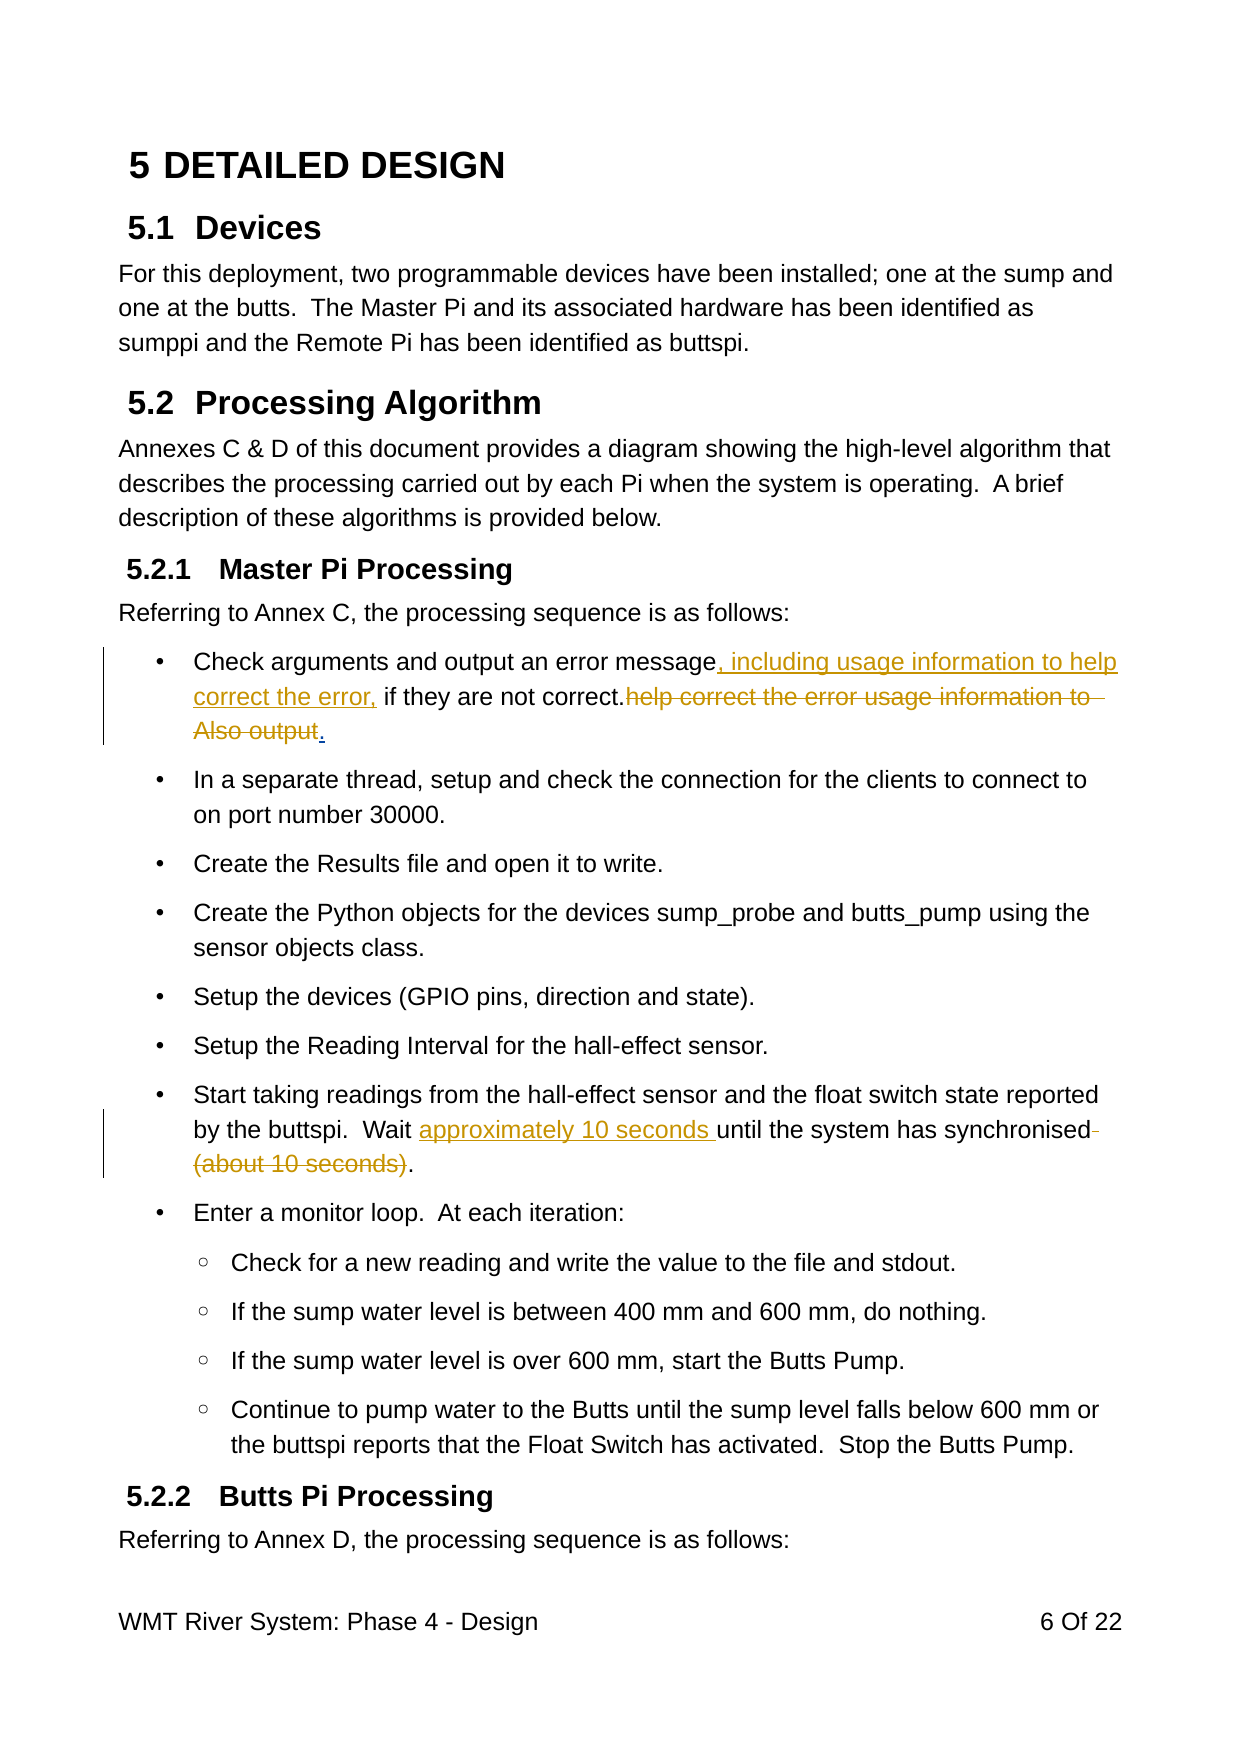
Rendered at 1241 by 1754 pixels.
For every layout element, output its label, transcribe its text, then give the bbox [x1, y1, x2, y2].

list In a separate thread, setup and check the connection for the clients to connect to on port number 30000. [156, 765, 1122, 829]
list Setup the devices (GPIO pins, direction and state). [156, 982, 1122, 1011]
list Start taking readings from the hall-effect sensor and the float switch state reported by the buttspi. Wait approximately 10 seconds until the system has synchronised. [156, 1080, 1122, 1178]
list Create the Python objects for the devices sump_probe and butts_pump using the sensor objects class. [156, 898, 1122, 962]
subtitle Processing Algorithm [118, 383, 1122, 422]
subtitle Devices [118, 208, 1122, 246]
list If the sump water level is over 600 mm, start the Butts Pump. [193, 1346, 1122, 1375]
text Annexes C & D of this document provides a diagram showing the high-level algorithm that describes the processing carried out by each Pi when the system is operating. A brief description of these algorithms is provided below. [118, 434, 1122, 532]
text For this deployment, two programmable devices have been installed; one at the sump and one at the butts. The Master Pi and its associated hardware has been identified as sumppi and the Remote Pi has been identified as buttspi. [118, 259, 1122, 356]
subtitle Butts Pi Processing [118, 1479, 1122, 1512]
list Setup the Reading Interval for the hall-effect sensor. [156, 1031, 1122, 1060]
list Enter a monitor loop. At each iteration: [156, 1198, 1122, 1227]
list Check arguments and output an error message, including usage information to help correct the error, if they are not correct.. [156, 647, 1122, 745]
list Create the Results file and open it to write. [156, 849, 1122, 878]
list If the sump water level is between 400 mm and 600 mm, do nothing. [193, 1297, 1122, 1326]
text Referring to Annex D, the processing sequence is as follows: [118, 1525, 1122, 1553]
subtitle Master Pi Processing [118, 552, 1122, 586]
list Continue to pump water to the Butts until the sump level falls below 600 mm or the buttspi reports that the Float Switch has activated. Stop the Butts Pump. [193, 1395, 1122, 1458]
subtitle DETAILED DESIGN [118, 143, 1122, 187]
text Referring to Annex C, the processing sequence is as follows: [118, 598, 1122, 627]
list Check for a new reading and write the value to the file and stdout. [193, 1247, 1122, 1276]
